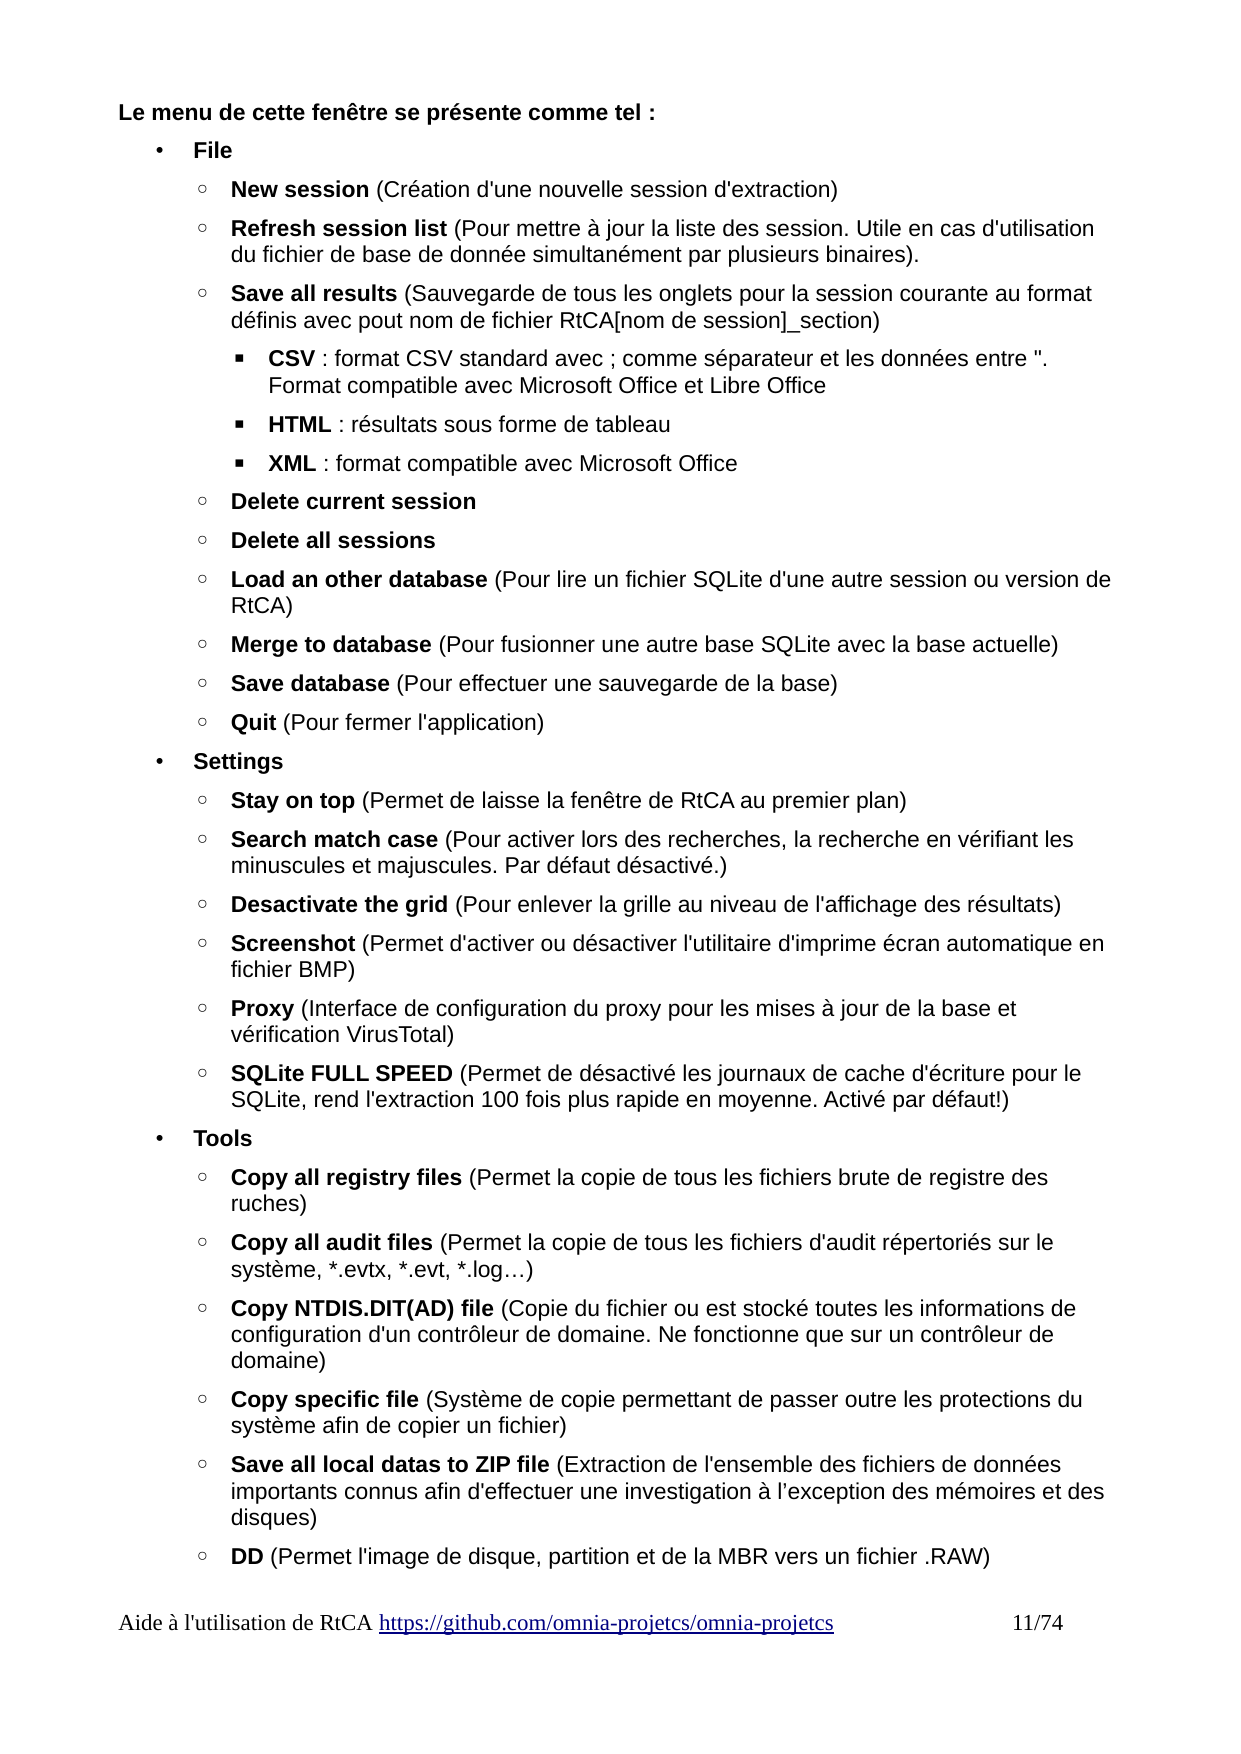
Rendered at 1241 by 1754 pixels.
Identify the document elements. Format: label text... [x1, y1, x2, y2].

list Load an other database (Pour lire un fichier SQLite d'une autre session ou version de RtCA) [193, 566, 1122, 619]
list Settings [156, 748, 1122, 774]
list Proxy (Interface de configuration du proxy pour les mises à jour de la base et vérification VirusTotal) [193, 995, 1122, 1047]
list Delete all sessions [193, 527, 1122, 553]
list Desactivate the grid (Pour enlever la grille au niveau de l'affichage des résultats) [193, 891, 1122, 917]
list Save all results (Sauvegarde de tous les onglets pour la session courante au format définis avec pout nom de fichier RtCA[nom de session]_section) [193, 280, 1122, 333]
list Search match case (Pour activer lors des recherches, la recherche en vérifiant les minuscules et majuscules. Par défaut désactivé.) [193, 826, 1122, 878]
list Save all local datas to ZIP file (Extraction de l'ensemble des fichiers de données importants connus afin d'effectuer une investigation à l’exception des mémoires et des disques) [193, 1451, 1122, 1530]
list Copy all audit files (Permet la copie de tous les fichiers d'audit répertoriés sur le système, *.evtx, *.evt, *.log…) [193, 1229, 1122, 1282]
list Refresh session list (Pour mettre à jour la liste des session. Utile en cas d'utilisation du fichier de base de donnée simultanément par plusieurs binaires). [193, 215, 1122, 268]
list File [156, 137, 1122, 164]
list New session (Création d'une nouvelle session d'extraction) [193, 176, 1122, 202]
list Save database (Pour effectuer une sauvegarde de la base) [193, 670, 1122, 696]
list Stay on top (Permet de laisse la fenêtre de RtCA au premier plan) [193, 787, 1122, 813]
list XML : format compatible avec Microsoft Office [231, 449, 1122, 476]
list Quit (Pour fermer l'application) [193, 709, 1122, 735]
list Delete current session [193, 488, 1122, 515]
list CSV : format CSV standard avec ; comme séparateur et les données entre ". Format compatible avec Microsoft Office et Libre Office [231, 345, 1122, 398]
text Le menu de cette fenêtre se présente comme tel : [118, 98, 1122, 125]
list DD (Permet l'image de disque, partition et de la MBR vers un fichier .RAW) [193, 1543, 1122, 1569]
list Merge to database (Pour fusionner une autre base SQLite avec la base actuelle) [193, 631, 1122, 658]
list Copy all registry files (Permet la copie de tous les fichiers brute de registre des ruches) [193, 1164, 1122, 1217]
list Copy specific file (Système de copie permettant de passer outre les protections du système afin de copier un fichier) [193, 1386, 1122, 1439]
list Screenshot (Permet d'activer ou désactiver l'utilitaire d'imprime écran automatique en fichier BMP) [193, 929, 1122, 982]
list Tools [156, 1125, 1122, 1152]
list Copy NTDIS.DIT(AD) file (Copie du fichier ou est stocké toutes les informations de configuration d'un contrôleur de domaine. Ne fonctionne que sur un contrôleur de domaine) [193, 1294, 1122, 1373]
list SQLite FULL SPEED (Permet de désactivé les journaux de cache d'écriture pour le SQLite, rend l'extraction 100 fois plus rapide en moyenne. Activé par défaut!) [193, 1060, 1122, 1113]
list HTML : résultats sous forme de tableau [231, 411, 1122, 437]
